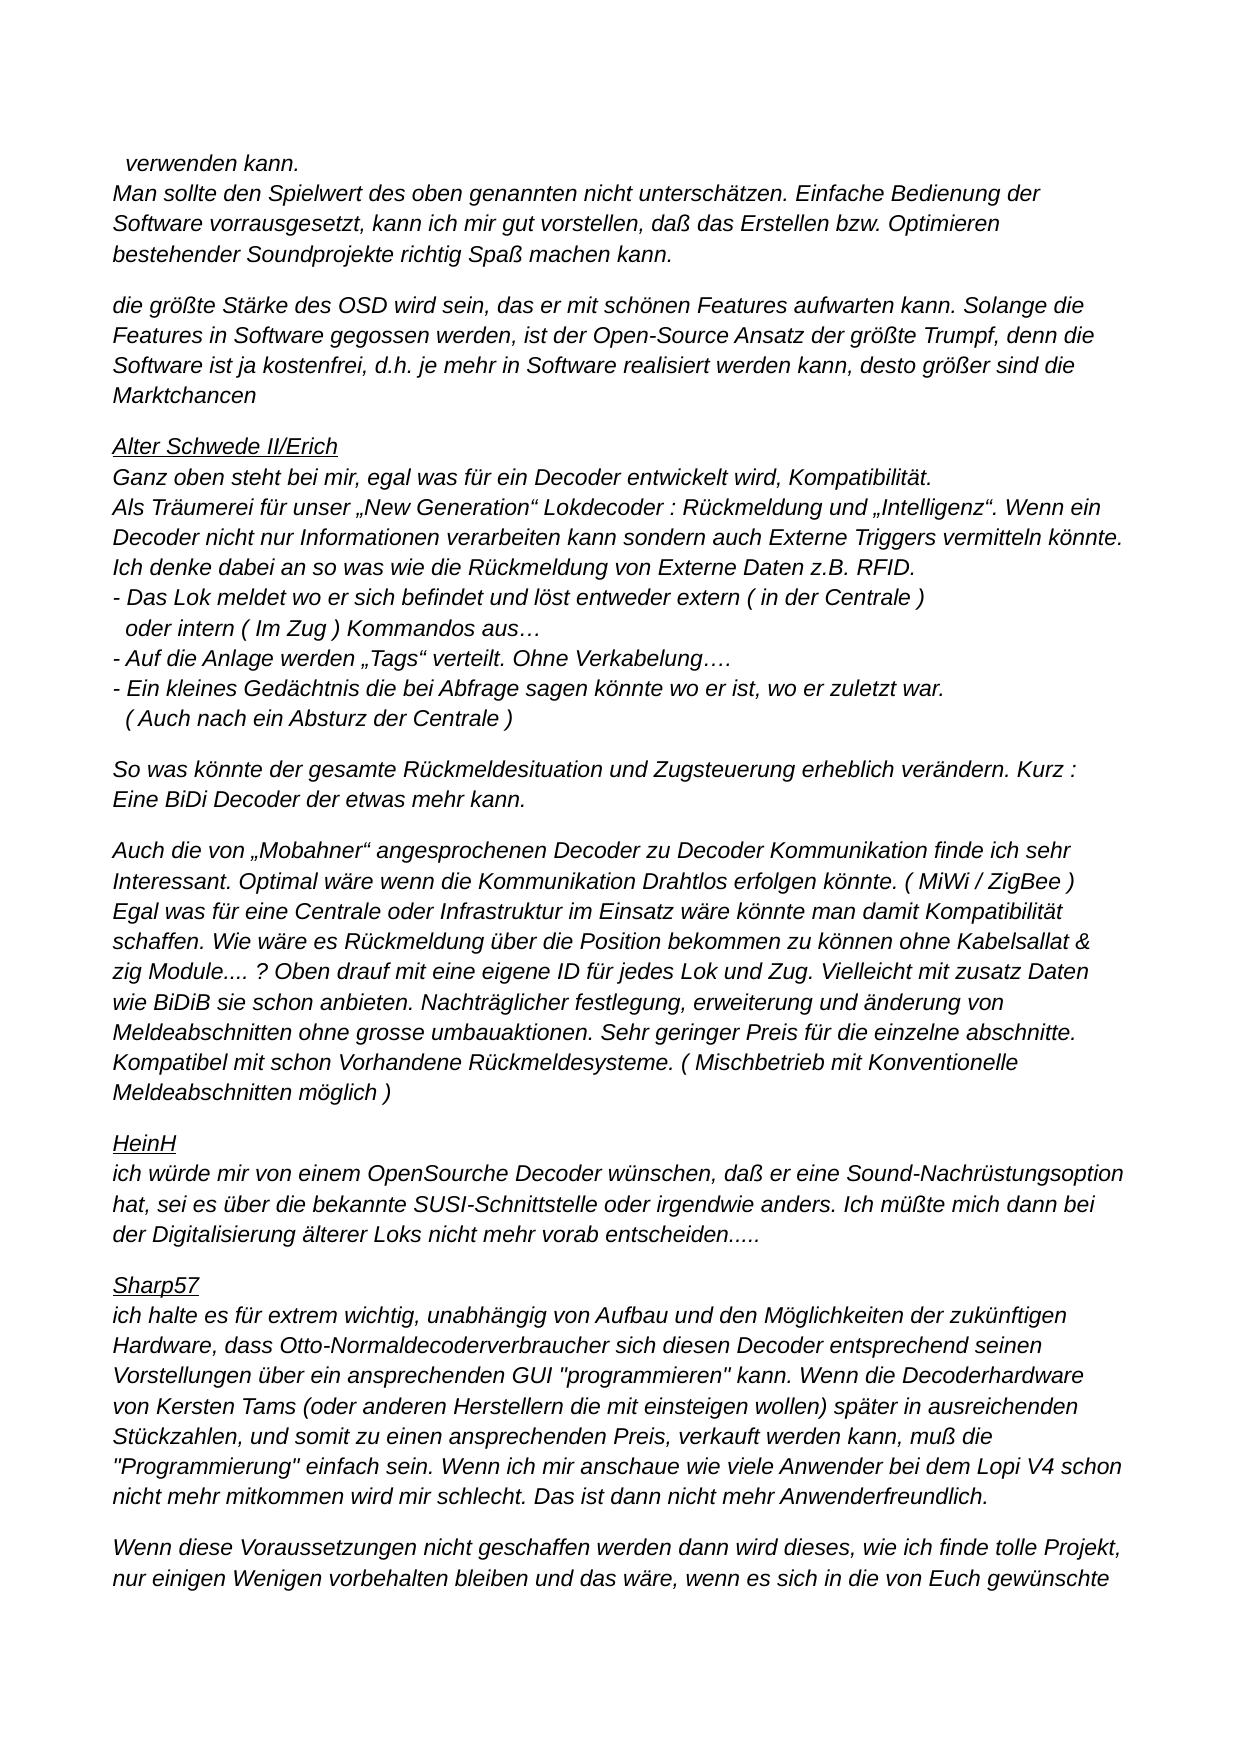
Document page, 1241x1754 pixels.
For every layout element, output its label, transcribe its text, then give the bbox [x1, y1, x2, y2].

text Sharp57 ich halte es für extrem wichtig, unabhängig von Aufbau und den Möglichkeiten der zukünftigen Hardware, dass Otto-Normaldecoderverbraucher sich diesen Decoder entsprechend seinen Vorstellungen über ein ansprechenden GUI "programmieren" kann. Wenn die Decoderhardware von Kersten Tams (oder anderen Herstellern die mit einsteigen wollen) später in ausreichenden Stückzahlen, und somit zu einen ansprechenden Preis, verkauft werden kann, muß die "Programmierung" einfach sein. Wenn ich mir anschaue wie viele Anwender bei dem Lopi V4 schon nicht mehr mitkommen wird mir schlecht. Das ist dann nicht mehr Anwenderfreundlich. [112, 1272, 1128, 1510]
text HeinH ich würde mir von einem OpenSourche Decoder wünschen, daß er eine Sound-Nachrüstungsoption hat, sei es über die bekannte SUSI-Schnittstelle oder irgendwie anders. Ich müßte mich dann bei der Digitalisierung älterer Loks nicht mehr vorab entscheiden..... [112, 1130, 1128, 1247]
text So was könnte der gesamte Rückmeldesituation und Zugsteuerung erheblich verändern. Kurz : Eine BiDi Decoder der etwas mehr kann. [112, 756, 1128, 813]
text die größte Stärke des OSD wird sein, das er mit schönen Features aufwarten kann. Solange die Features in Software gegossen werden, ist der Open-Source Ansatz der größte Trumpf, denn die Software ist ja kostenfrei, d.h. je mehr in Software realisiert werden kann, desto größer sind die Marktchancen [112, 292, 1128, 409]
text Alter Schwede II/Erich Ganz oben steht bei mir, egal was für ein Decoder entwickelt wird, Kompatibilität. Als Träumerei für unser „New Generation“ Lokdecoder : Rückmeldung und „Intelligenz“. Wenn ein Decoder nicht nur Informationen verarbeiten kann sondern auch Externe Triggers vermitteln könnte. Ich denke dabei an so was wie die Rückmeldung von Externe Daten z.B. RFID. - Das Lok meldet wo er sich befindet und löst entweder extern ( in der Centrale ) oder intern ( Im Zug ) Kommandos aus… - Auf die Anlage werden „Tags“ verteilt. Ohne Verkabelung…. - Ein kleines Gedächtnis die bei Abfrage sagen könnte wo er ist, wo er zuletzt war. ( Auch nach ein Absturz der Centrale ) [112, 433, 1128, 732]
text Wenn diese Voraussetzungen nicht geschaffen werden dann wird dieses, wie ich finde tolle Projekt, nur einigen Wenigen vorbehalten bleiben und das wäre, wenn es sich in die von Euch gewünschte [112, 1534, 1128, 1591]
text verwenden kann. Man sollte den Spielwert des oben genannten nicht unterschätzen. Einfache Bedienung der Software vorrausgesetzt, kann ich mir gut vorstellen, daß das Erstellen bzw. Optimieren bestehender Soundprojekte richtig Spaß machen kann. [112, 150, 1128, 267]
text Auch die von „Mobahner“ angesprochenen Decoder zu Decoder Kommunikation finde ich sehr Interessant. Optimal wäre wenn die Kommunikation Drahtlos erfolgen könnte. ( MiWi / ZigBee ) Egal was für eine Centrale oder Infrastruktur im Einsatz wäre könnte man damit Kompatibilität schaffen. Wie wäre es Rückmeldung über die Position bekommen zu können ohne Kabelsallat & zig Module.... ? Oben drauf mit eine eigene ID für jedes Lok und Zug. Vielleicht mit zusatz Daten wie BiDiB sie schon anbieten. Nachträglicher festlegung, erweiterung und änderung von Meldeabschnitten ohne grosse umbauaktionen. Sehr geringer Preis für die einzelne abschnitte. Kompatibel mit schon Vorhandene Rückmeldesysteme. ( Mischbetrieb mit Konventionelle Meldeabschnitten möglich ) [112, 837, 1128, 1106]
